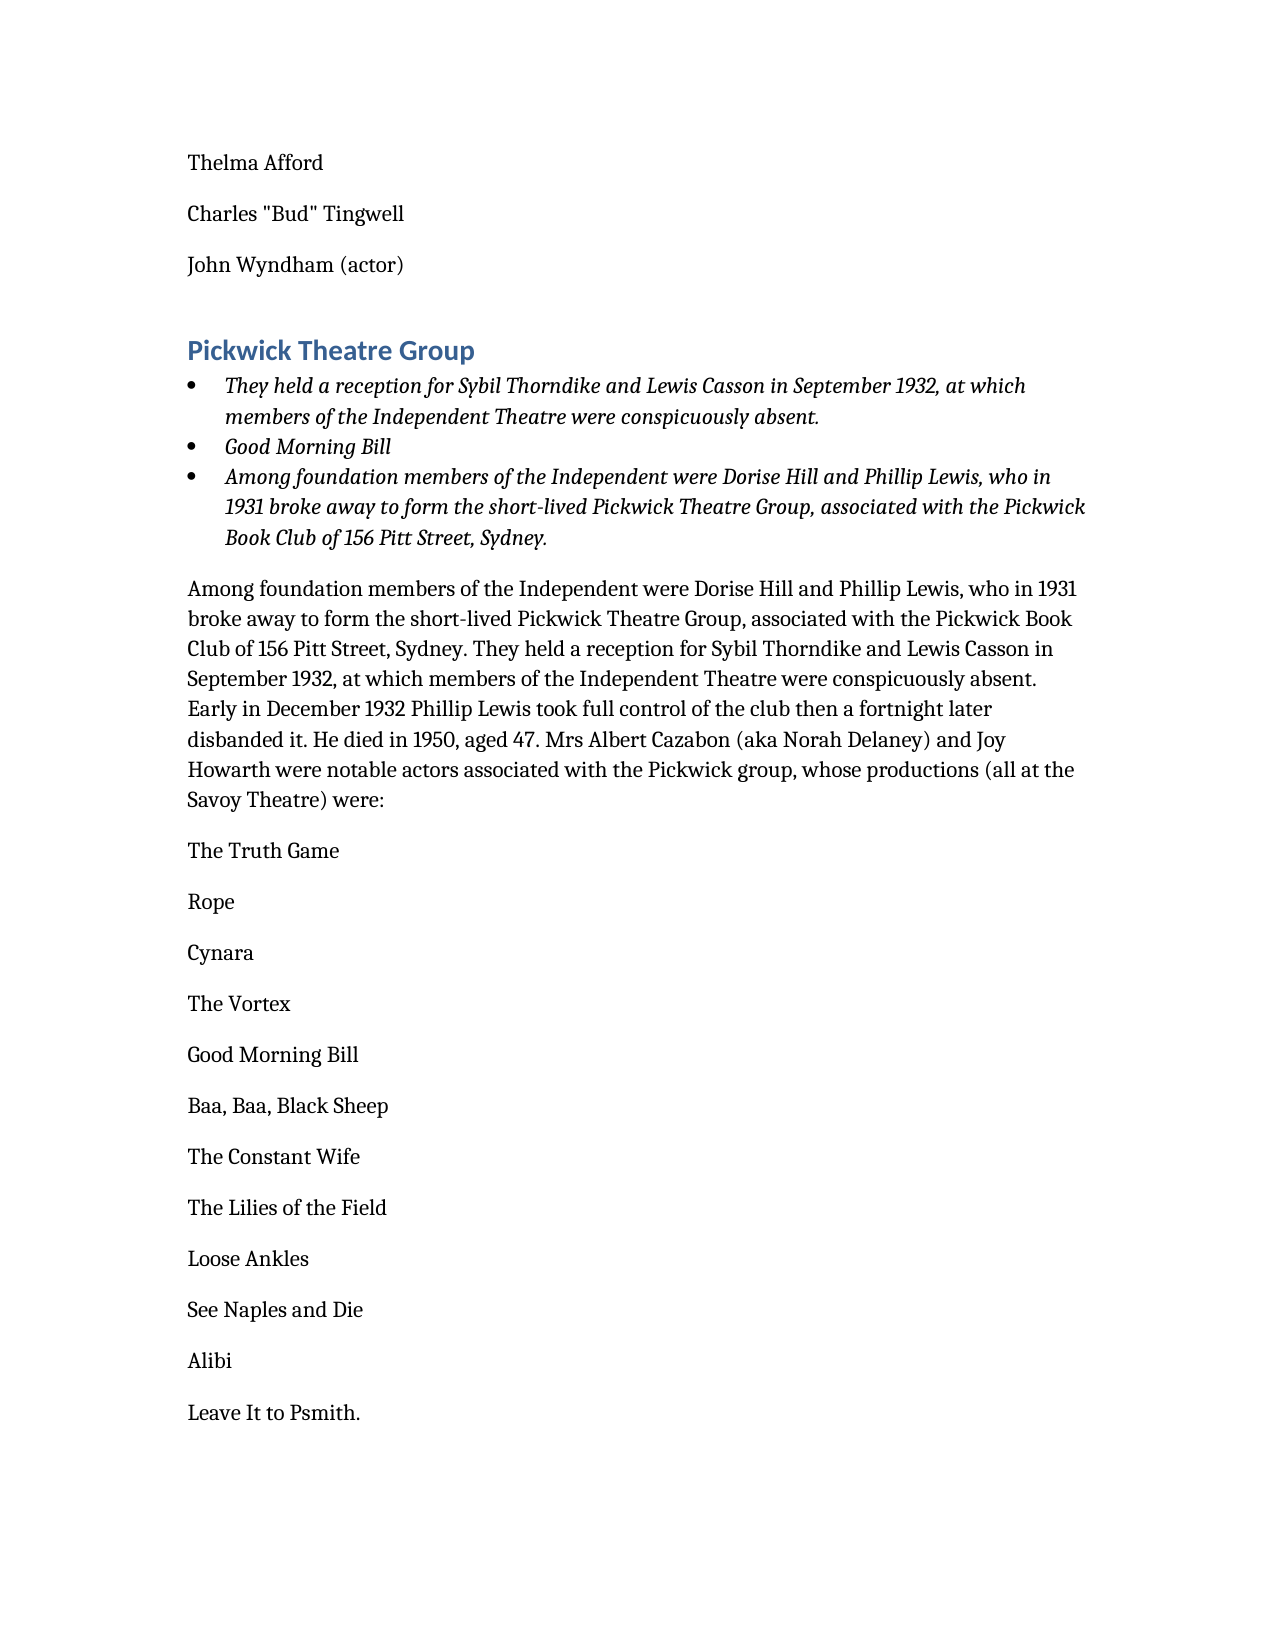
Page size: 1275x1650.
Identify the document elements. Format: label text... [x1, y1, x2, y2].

text Among foundation members of the Independent were Dorise Hill and Phillip Lewis, who in 1931 broke away to form the short-lived Pickwick Theatre Group, associated with the Pickwick Book Club of 156 Pitt Street, Sydney. They held a reception for Sybil Thorndike and Lewis Casson in September 1932, at which members of the Independent Theatre were conspicuously absent. Early in December 1932 Phillip Lewis took full control of the club then a fortnight later disbanded it. He died in 1950, aged 47. Mrs Albert Cazabon (aka Norah Delaney) and Joy Howarth were notable actors associated with the Pickwick group, whose productions (all at the Savoy Theatre) were: [187, 575, 1087, 813]
text The Vortex [187, 991, 1087, 1017]
text The Constant Wife [187, 1144, 1087, 1170]
text Leave It to Psmith. [187, 1399, 1087, 1426]
text Good Morning Bill [187, 1042, 1087, 1068]
subtitle Pickwick Theatre Group [187, 332, 1087, 368]
text Thelma Afford [187, 150, 1087, 176]
text Cynara [187, 940, 1087, 966]
text The Truth Game [187, 838, 1087, 864]
text Loose Ankles [187, 1246, 1087, 1272]
text The Lilies of the Field [187, 1195, 1087, 1221]
text Alibi [187, 1348, 1087, 1374]
text See Naples and Die [187, 1297, 1087, 1323]
list They held a reception for Sybil Thorndike and Lewis Casson in September 1932, at which members of the Independent Theatre were conspicuously absent. [187, 373, 1087, 430]
text Baa, Baa, Black Sheep [187, 1093, 1087, 1119]
text John Wyndham (actor) [187, 252, 1087, 278]
list Good Morning Bill [187, 434, 1087, 460]
list Among foundation members of the Independent were Dorise Hill and Phillip Lewis, who in 1931 broke away to form the short-lived Pickwick Theatre Group, associated with the Pickwick Book Club of 156 Pitt Street, Sydney. [187, 464, 1087, 551]
text Rope [187, 889, 1087, 915]
text Charles "Bud" Tingwell [187, 201, 1087, 227]
